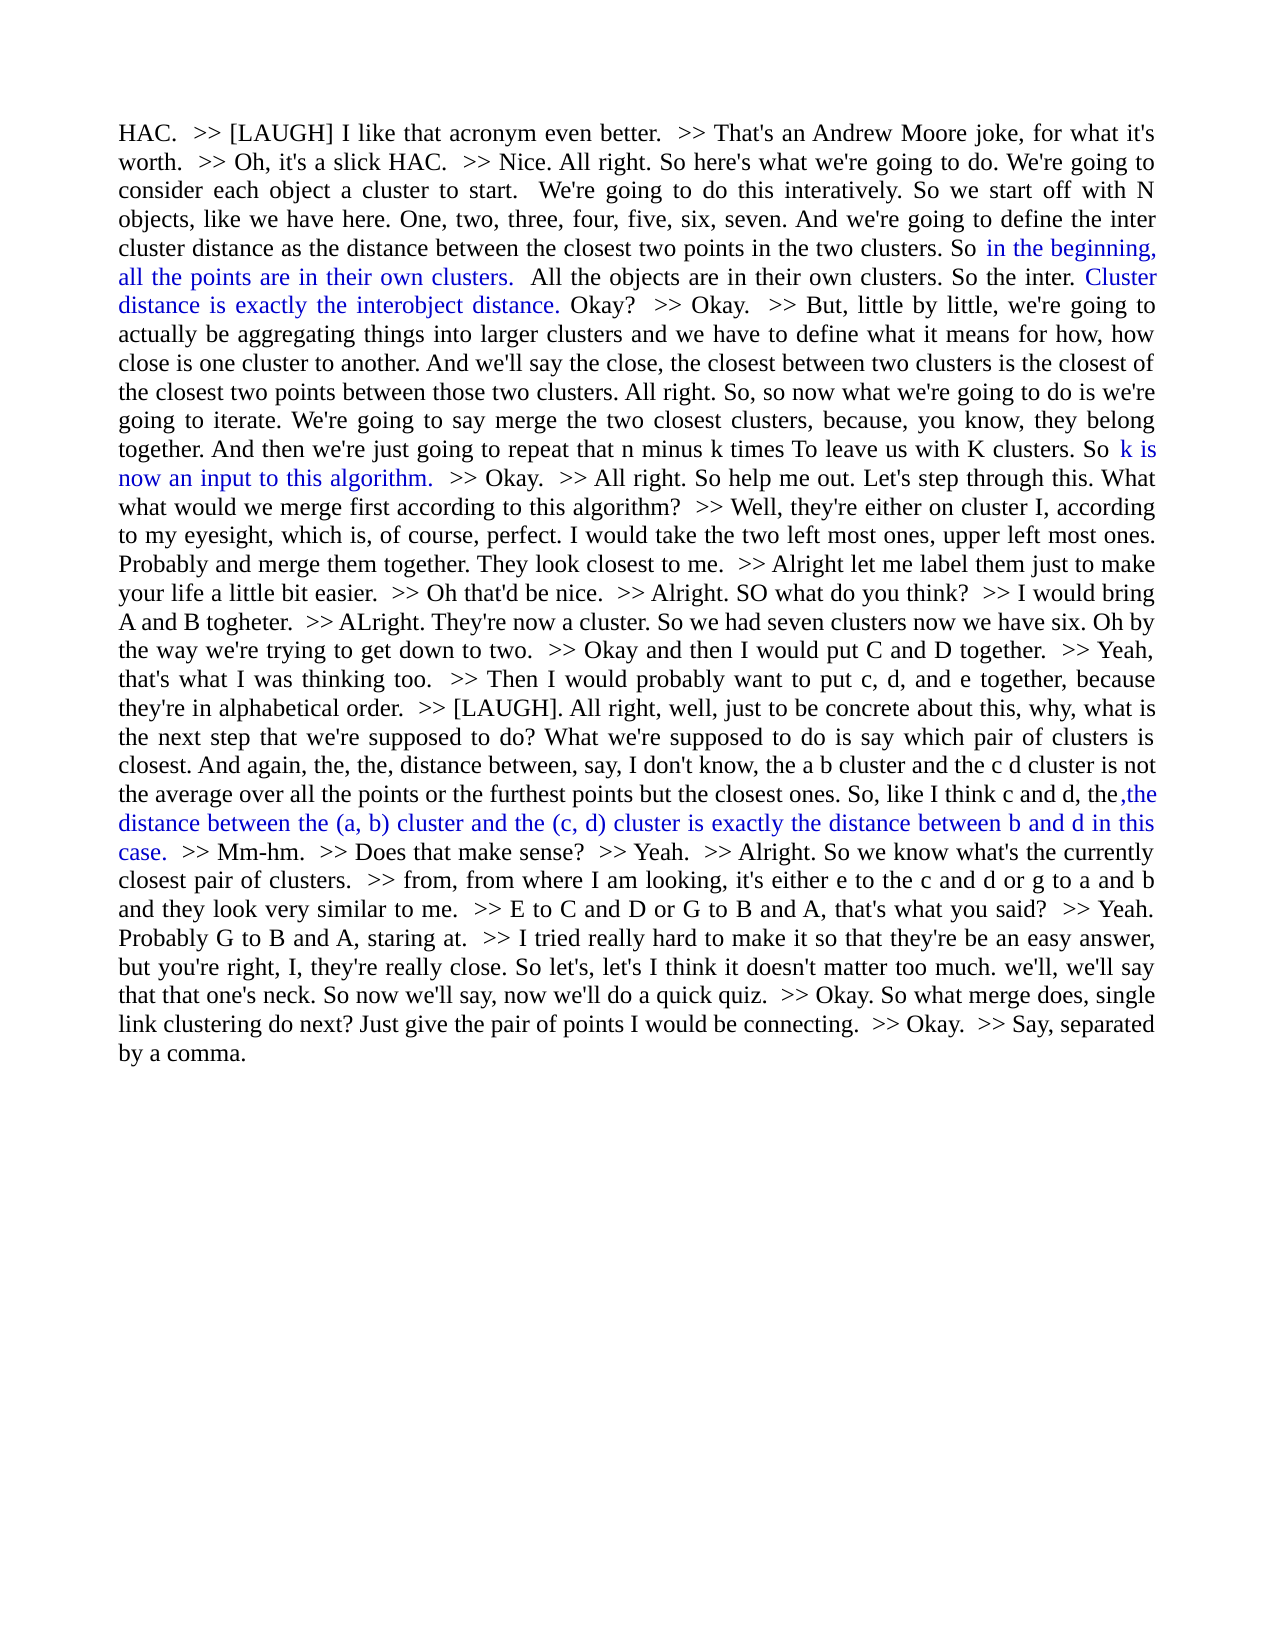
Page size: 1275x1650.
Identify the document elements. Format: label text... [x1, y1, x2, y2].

text HAC. >> [LAUGH] I like that acronym even better. >> That's an Andrew Moore joke, for what it's worth. >> Oh, it's a slick HAC. >> Nice. All right. So here's what we're going to do. We're going to consider each object a cluster to start. We're going to do this interatively. So we start off with N objects, like we have here. One, two, three, four, five, six, seven. And we're going to define the inter cluster distance as the distance between the closest two points in the two clusters. So in the beginning, all the points are in their own clusters. All the objects are in their own clusters. So the inter. Cluster distance is exactly the interobject distance. Okay? >> Okay. >> But, little by little, we're going to actually be aggregating things into larger clusters and we have to define what it means for how, how close is one cluster to another. And we'll say the close, the closest between two clusters is the closest of the closest two points between those two clusters. All right. So, so now what we're going to do is we're going to iterate. We're going to say merge the two closest clusters, because, you know, they belong together. And then we're just going to repeat that n minus k times To leave us with K clusters. So k is now an input to this algorithm. >> Okay. >> All right. So help me out. Let's step through this. What what would we merge first according to this algorithm? >> Well, they're either on cluster I, according to my eyesight, which is, of course, perfect. I would take the two left most ones, upper left most ones. Probably and merge them together. They look closest to me. >> Alright let me label them just to make your life a little bit easier. >> Oh that'd be nice. >> Alright. SO what do you think? >> I would bring A and B togheter. >> ALright. They're now a cluster. So we had seven clusters now we have six. Oh by the way we're trying to get down to two. >> Okay and then I would put C and D together. >> Yeah, that's what I was thinking too. >> Then I would probably want to put c, d, and e together, because they're in alphabetical order. >> [LAUGH]. All right, well, just to be concrete about this, why, what is the next step that we're supposed to do? What we're supposed to do is say which pair of clusters is closest. And again, the, the, distance between, say, I don't know, the a b cluster and the c d cluster is not the average over all the points or the furthest points but the closest ones. So, like I think c and d, the,the distance between the (a, b) cluster and the (c, d) cluster is exactly the distance between b and d in this case. >> Mm-hm. >> Does that make sense? >> Yeah. >> Alright. So we know what's the currently closest pair of clusters. >> from, from where I am looking, it's either e to the c and d or g to a and b and they look very similar to me. >> E to C and D or G to B and A, that's what you said? >> Yeah. Probably G to B and A, staring at. >> I tried really hard to make it so that they're be an easy answer, but you're right, I, they're really close. So let's, let's I think it doesn't matter too much. we'll, we'll say that that one's neck. So now we'll say, now we'll do a quick quiz. >> Okay. So what merge does, single link clustering do next? Just give the pair of points I would be connecting. >> Okay. >> Say, separated by a comma. [118, 118, 1157, 1067]
